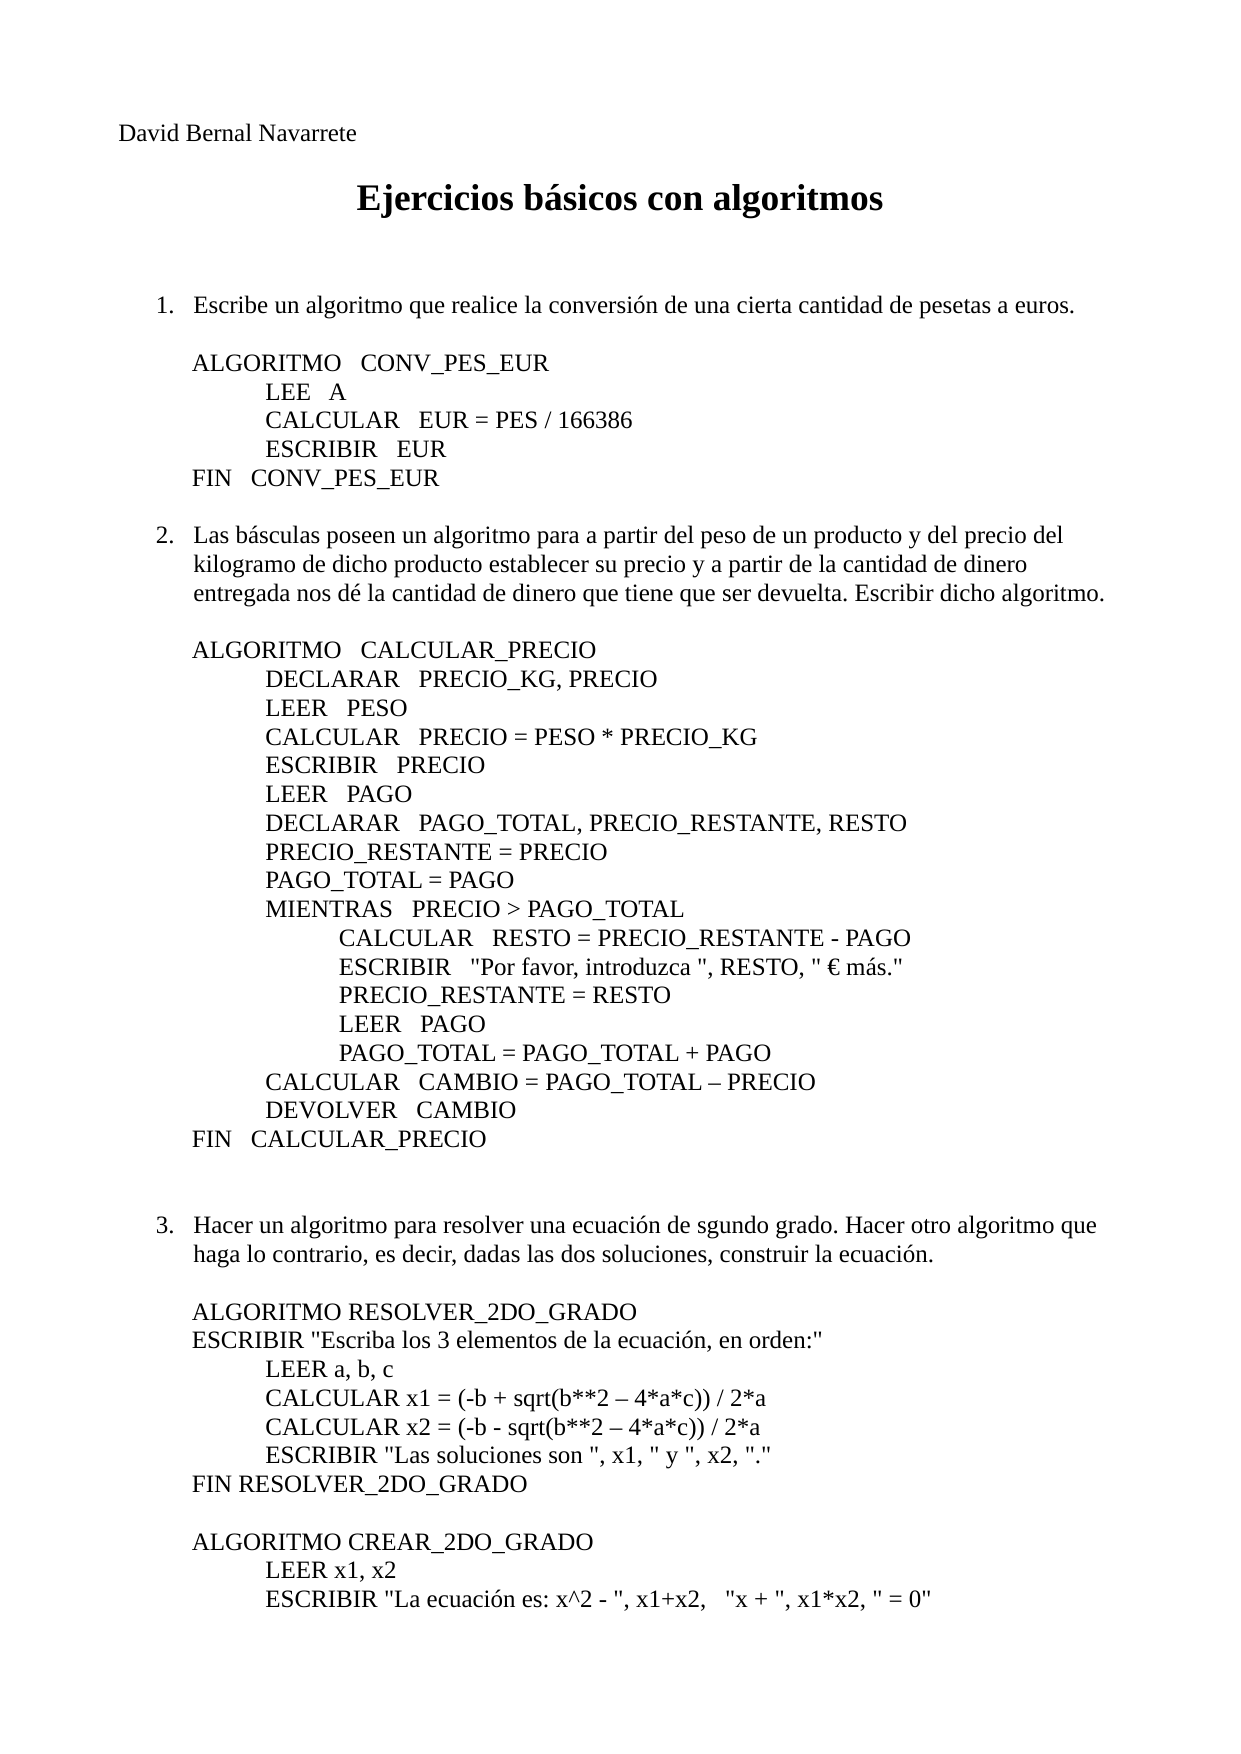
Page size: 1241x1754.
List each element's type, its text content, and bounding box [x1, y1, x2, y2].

text ESCRIBIR "Las soluciones son ", x1, " y ", x2, "." [118, 1441, 1122, 1469]
text CALCULAR x2 = (-b - sqrt(b**2 – 4*a*c)) / 2*a [118, 1412, 1122, 1441]
text DECLARAR PAGO_TOTAL, PRECIO_RESTANTE, RESTO [118, 808, 1122, 837]
text LEER PAGO [118, 1009, 1122, 1038]
text ALGORITMO CREAR_2DO_GRADO [118, 1527, 1122, 1556]
text PAGO_TOTAL = PAGO_TOTAL + PAGO [118, 1038, 1122, 1067]
text CALCULAR RESTO = PRECIO_RESTANTE - PAGO [118, 923, 1122, 952]
text DEVOLVER CAMBIO [118, 1096, 1122, 1124]
text LEE A [118, 377, 1122, 406]
text LEER PESO [118, 693, 1122, 722]
text ALGORITMO RESOLVER_2DO_GRADO [118, 1297, 1122, 1326]
text PRECIO_RESTANTE = RESTO [118, 981, 1122, 1009]
text PAGO_TOTAL = PAGO [118, 866, 1122, 894]
text LEER a, b, c [118, 1354, 1122, 1383]
text Ejercicios básicos con algoritmos [118, 176, 1122, 219]
text ESCRIBIR "Por favor, introduzca ", RESTO, " € más." [118, 952, 1122, 981]
text CALCULAR x1 = (-b + sqrt(b**2 – 4*a*c)) / 2*a [118, 1383, 1122, 1412]
text ALGORITMO CALCULAR_PRECIO [118, 636, 1122, 664]
text ESCRIBIR EUR [118, 434, 1122, 463]
text CALCULAR PRECIO = PESO * PRECIO_KG [118, 722, 1122, 751]
list Escribe un algoritmo que realice la conversión de una cierta cantidad de pesetas a euros. [156, 291, 1122, 319]
text ESCRIBIR "La ecuación es: x^2 - ", x1+x2, "x + ", x1*x2, " = 0" [118, 1584, 1122, 1613]
text CALCULAR EUR = PES / 166386 [118, 406, 1122, 434]
text CALCULAR CAMBIO = PAGO_TOTAL – PRECIO [118, 1067, 1122, 1096]
text PRECIO_RESTANTE = PRECIO [118, 837, 1122, 866]
text ESCRIBIR PRECIO [118, 751, 1122, 779]
text David Bernal Navarrete [118, 118, 1122, 147]
text FIN RESOLVER_2DO_GRADO [118, 1469, 1122, 1498]
text DECLARAR PRECIO_KG, PRECIO [118, 664, 1122, 693]
text ALGORITMO CONV_PES_EUR [118, 348, 1122, 377]
text MIENTRAS PRECIO > PAGO_TOTAL [118, 894, 1122, 923]
list Las básculas poseen un algoritmo para a partir del peso de un producto y del precio del kilogramo de dicho producto establecer su precio y a partir de la cantidad de dinero entregada nos dé la cantidad de dinero que tiene que ser devuelta. Escribir dicho algoritmo. [156, 521, 1122, 607]
text LEER x1, x2 [118, 1556, 1122, 1584]
list Hacer un algoritmo para resolver una ecuación de sgundo grado. Hacer otro algoritmo que haga lo contrario, es decir, dadas las dos soluciones, construir la ecuación. [156, 1211, 1122, 1268]
text ESCRIBIR "Escriba los 3 elementos de la ecuación, en orden:" [118, 1326, 1122, 1354]
text FIN CALCULAR_PRECIO [118, 1124, 1122, 1153]
text FIN CONV_PES_EUR [118, 463, 1122, 492]
text LEER PAGO [118, 779, 1122, 808]
